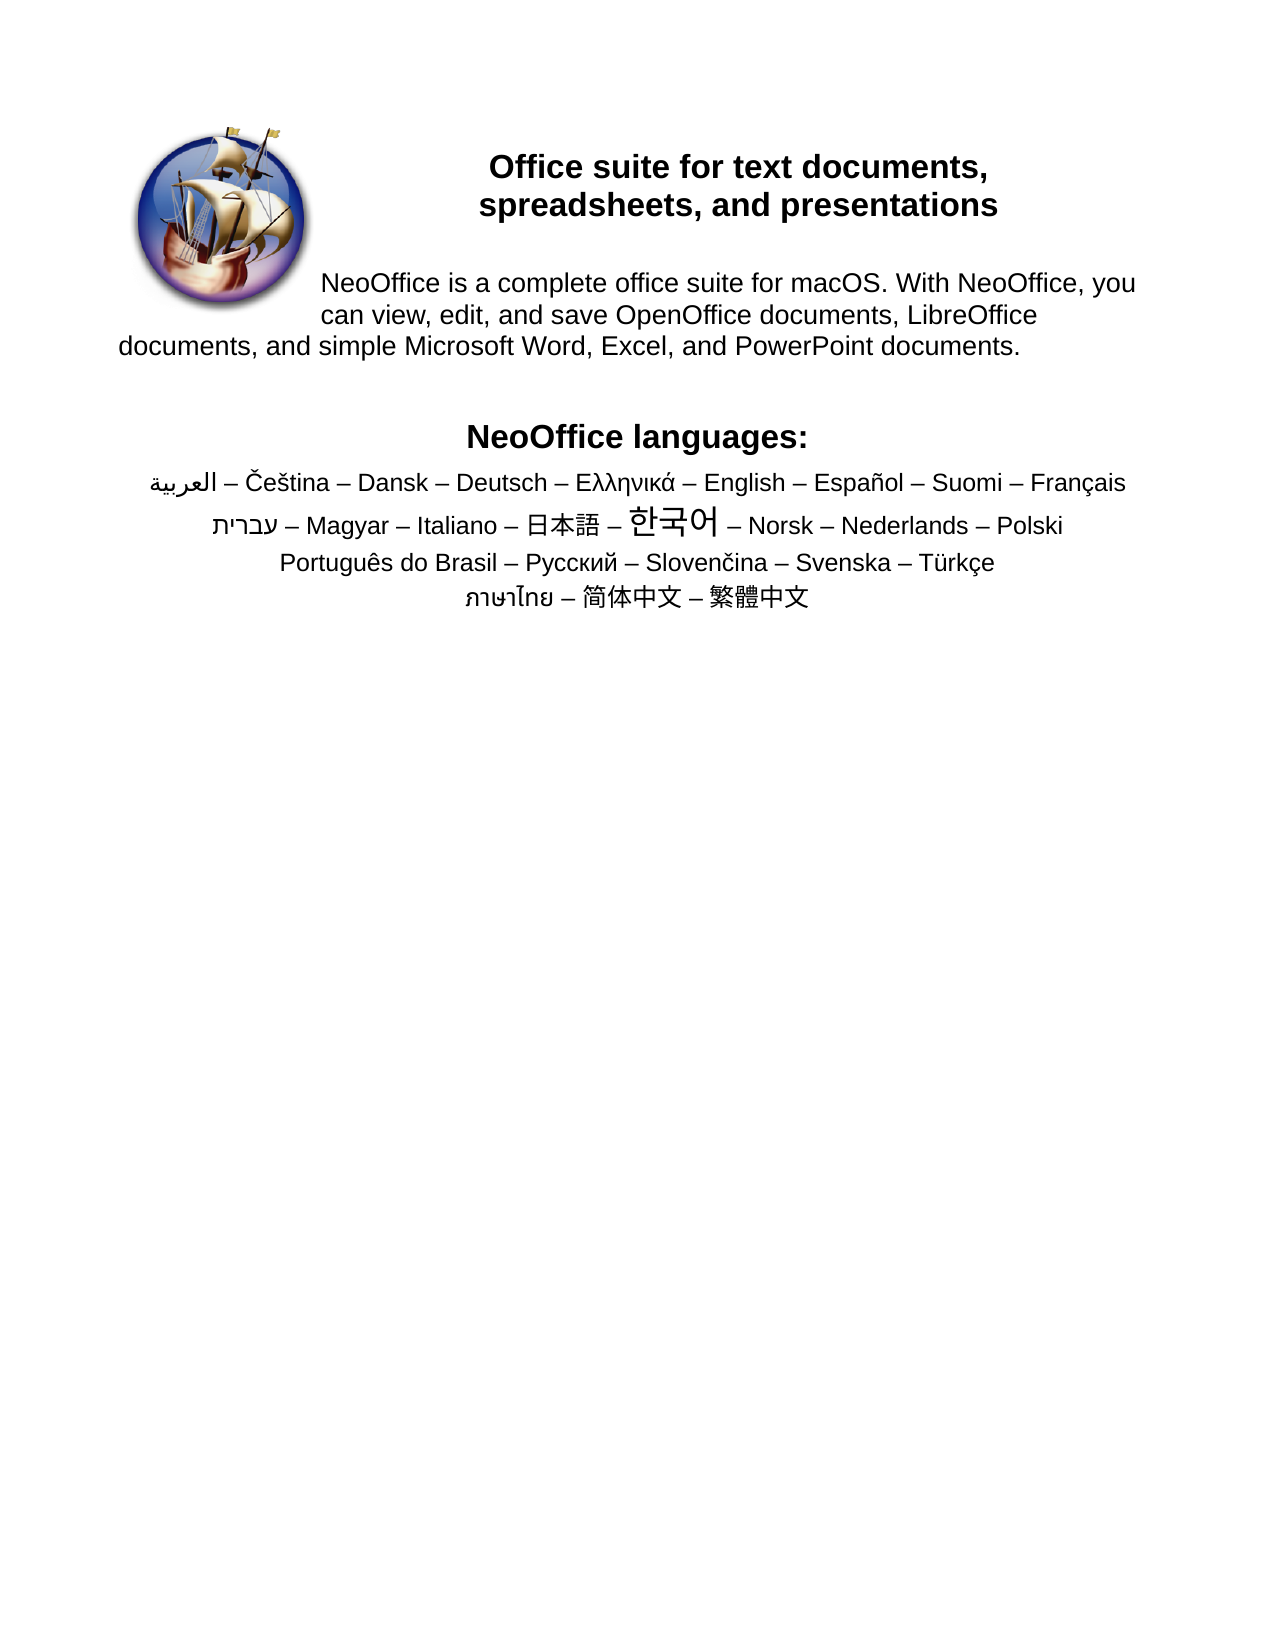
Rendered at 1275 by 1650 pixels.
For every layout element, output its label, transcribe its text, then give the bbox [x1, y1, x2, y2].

text ภาษาไทย – 简体中文 – 繁體中文 [118, 582, 1157, 611]
picture [120, 119, 321, 319]
text עברית – Magyar – Italiano – 日本語 – 한국어 – Norsk – Nederlands – Polski [118, 503, 1157, 542]
text spreadsheets, and presentations [321, 185, 1157, 224]
text العربية – Čeština – Dansk – Deutsch – Ελληνικά – English – Español – Suomi – Français [118, 468, 1157, 497]
text NeoOffice languages: [118, 417, 1157, 456]
text Office suite for text documents, [118, 118, 1157, 185]
text Português do Brasil – Pусский – Slovenčina – Svenska – Türkçe [118, 548, 1157, 576]
text NeoOffice is a complete office suite for macOS. With NeoOffice, you can view, edit, and save OpenOffice documents, LibreOffice documents, and simple Microsoft Word, Excel, and PowerPoint documents. [118, 267, 1157, 361]
